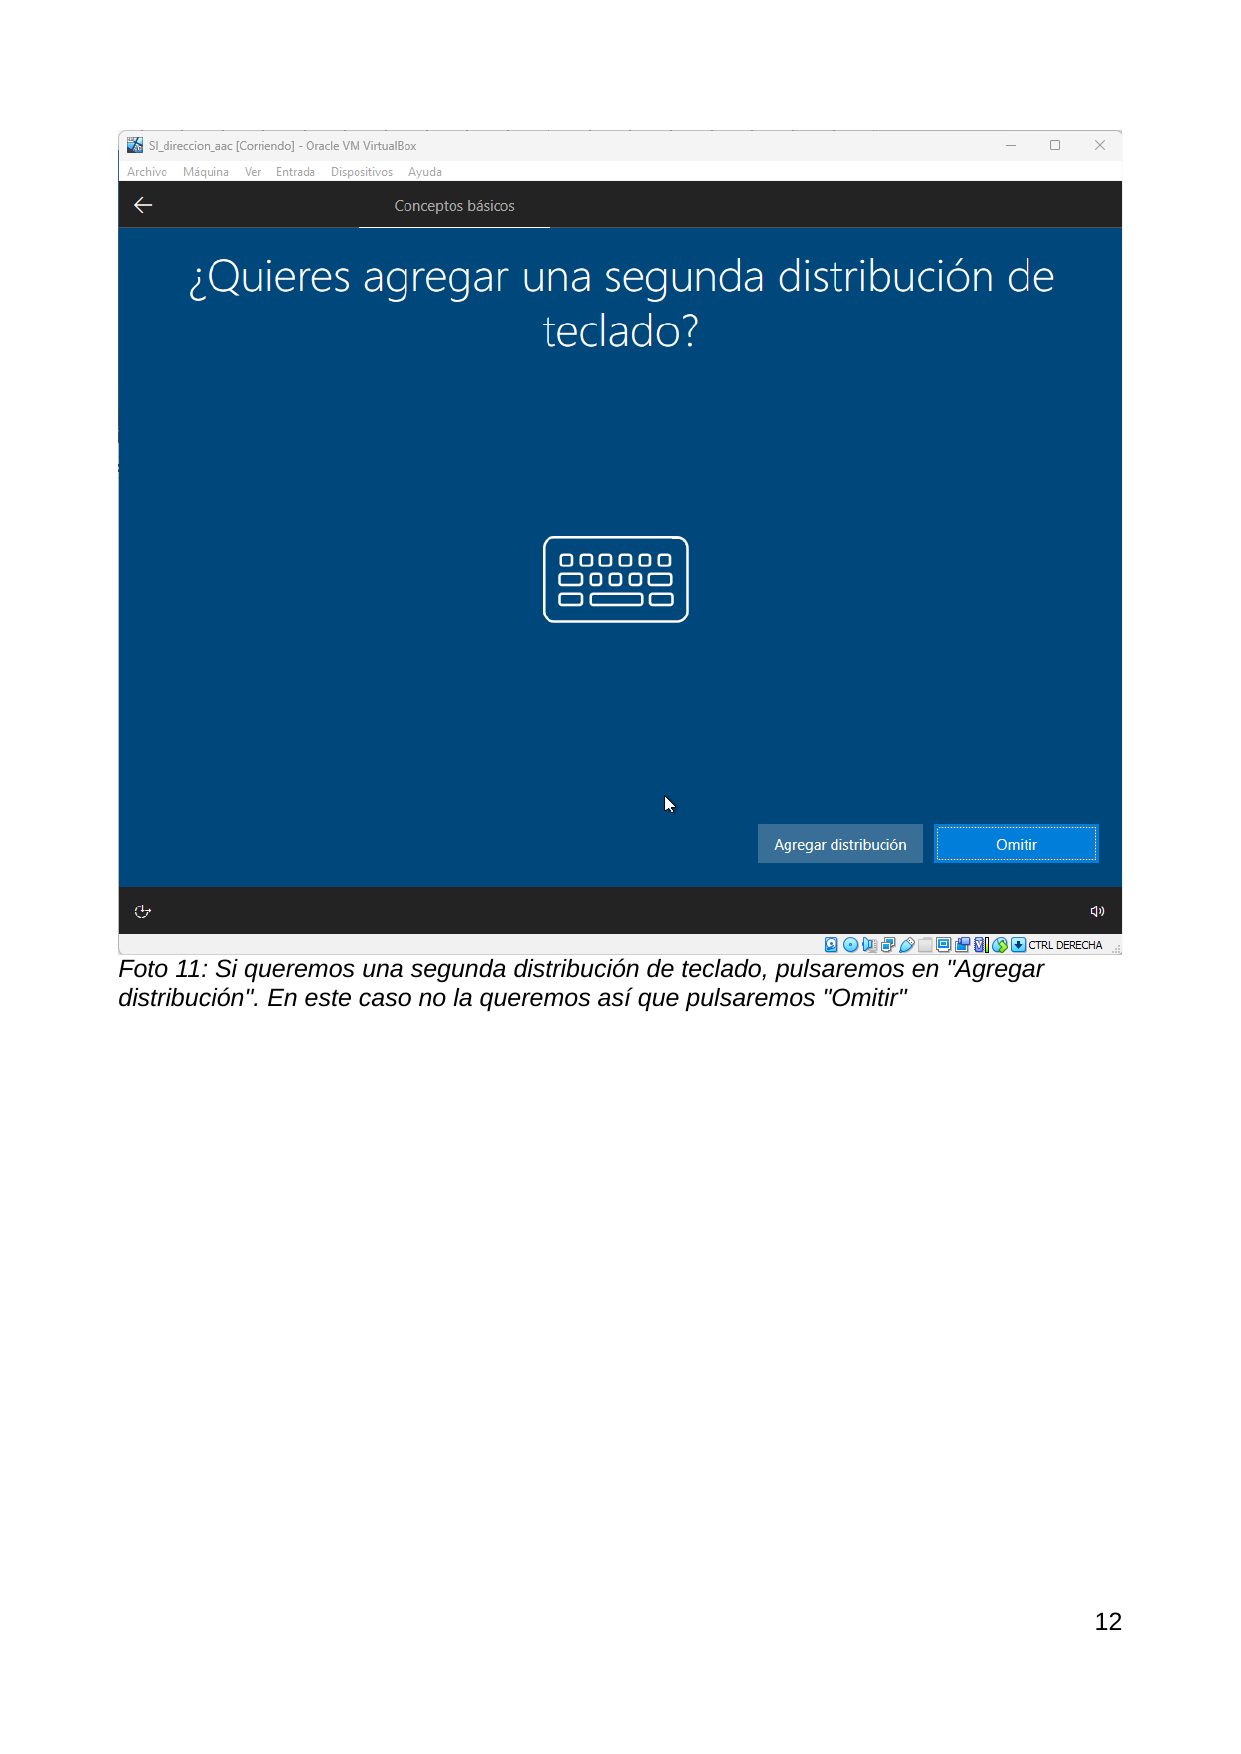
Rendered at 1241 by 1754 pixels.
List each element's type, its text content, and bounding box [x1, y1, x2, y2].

picture [118, 130, 1123, 955]
text Foto 11: Si queremos una segunda distribución de teclado, pulsaremos en "Agregar distribución". En este caso no la queremos así que pulsaremos "Omitir" [118, 955, 1122, 1012]
